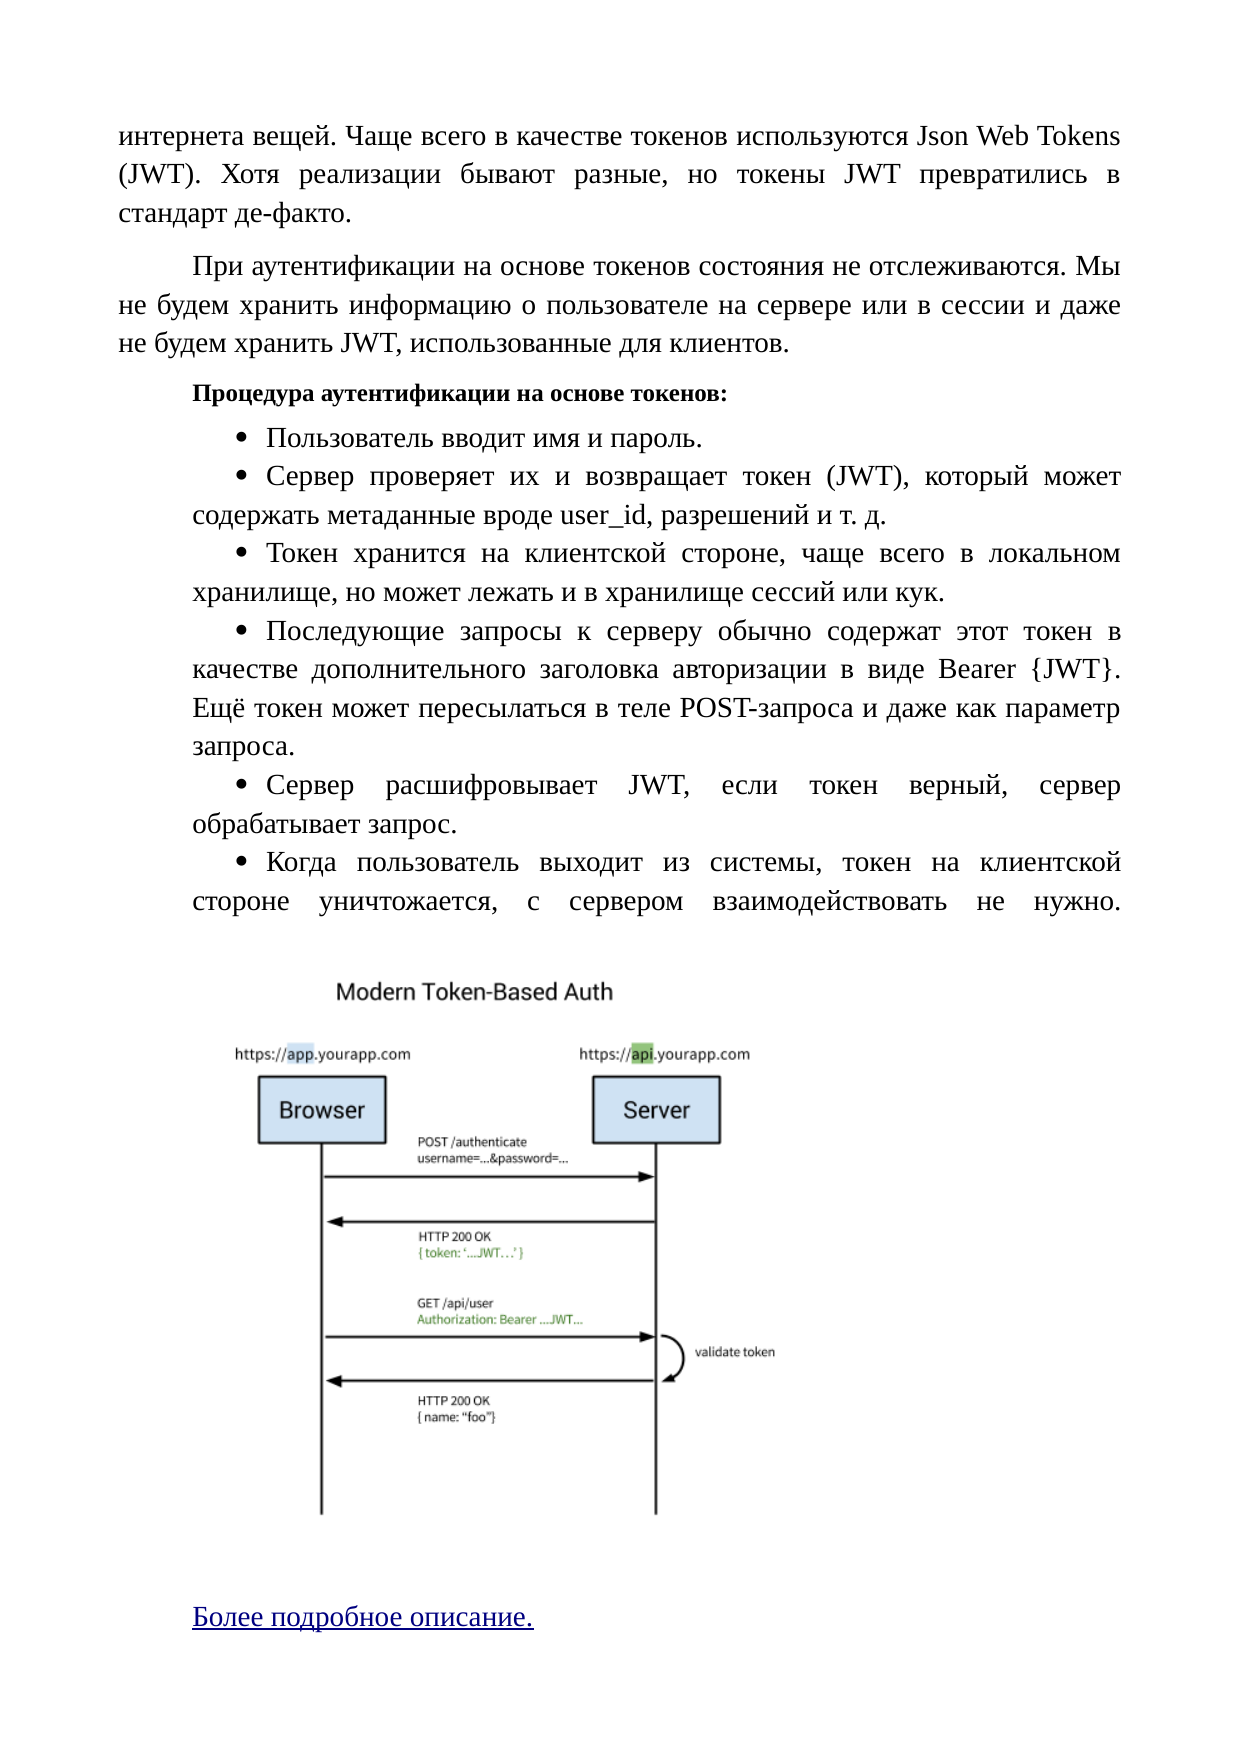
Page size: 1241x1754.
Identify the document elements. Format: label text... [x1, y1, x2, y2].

list Токен хранится на клиентской стороне, чаще всего в локальном хранилище, но может лежать и в хранилище сессий или кук. [192, 536, 1122, 608]
list Последующие запросы к серверу обычно содержат этот токен в качестве дополнительного заголовка авторизации в виде Bearer {JWT}. Ещё токен может пересылаться в теле POST-запроса и даже как параметр запроса. [192, 613, 1122, 762]
text При аутентификации на основе токенов состояния не отслеживаются. Мы не будем хранить информацию о пользователе на сервере или в сессии и даже не будем хранить JWT, использованные для клиентов. [118, 248, 1122, 359]
picture [192, 921, 782, 1594]
text интернета вещей. Чаще всего в качестве токенов используются Json Web Tokens (JWT). Хотя реализации бывают разные, но токены JWT превратились в стандарт де-факто. [118, 118, 1122, 229]
subtitle Процедура аутентификации на основе токенов: [118, 378, 1122, 407]
list Сервер расшифровывает JWT, если токен верный, сервер обрабатывает запрос. [192, 767, 1122, 839]
list Пользователь вводит имя и пароль. [192, 420, 1122, 453]
list Когда пользователь выходит из системы, токен на клиентской стороне уничтожается, с сервером взаимодействовать не нужно. Более подробное описание. [192, 844, 1122, 1632]
list Сервер проверяет их и возвращает токен (JWT), который может содержать метаданные вроде user_id, разрешений и т. д. [192, 458, 1122, 531]
